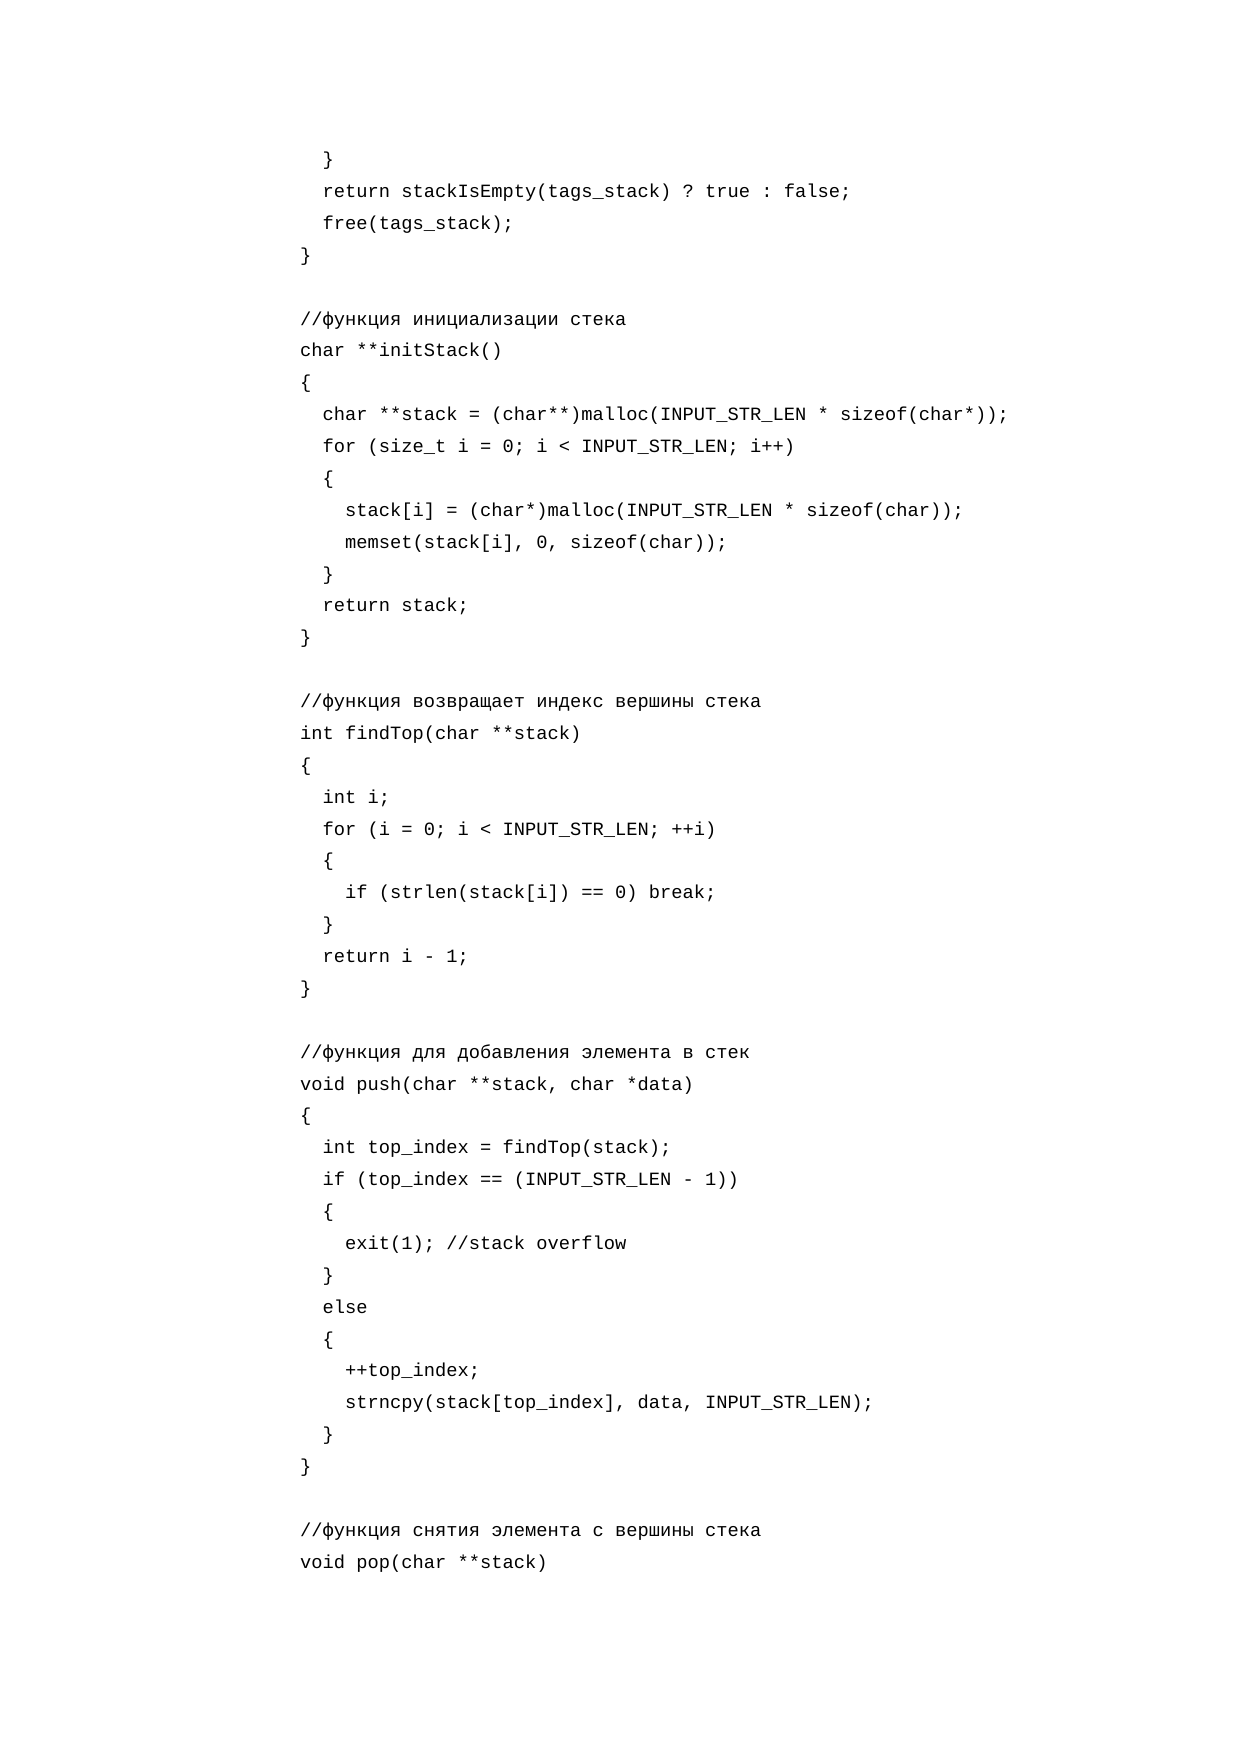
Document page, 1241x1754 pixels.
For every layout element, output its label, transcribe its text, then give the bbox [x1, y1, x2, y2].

text //функция инициализации стека [300, 309, 1090, 331]
text } [300, 150, 1090, 171]
text free(tags_stack); [300, 214, 1090, 235]
text for (i = 0; i < INPUT_STR_LEN; ++i) [300, 819, 1090, 841]
text int findTop(char **stack) [300, 724, 1090, 745]
text int i; [300, 787, 1090, 809]
text //функция возвращает индекс вершины стека [300, 692, 1090, 713]
text { [300, 851, 1090, 872]
text } [300, 979, 1090, 1000]
text for (size_t i = 0; i < INPUT_STR_LEN; i++) [300, 437, 1090, 458]
text return i - 1; [300, 947, 1090, 968]
text if (strlen(stack[i]) == 0) break; [300, 883, 1090, 904]
text { [300, 373, 1090, 394]
text } [300, 246, 1090, 267]
text ++top_index; [300, 1361, 1090, 1382]
text if (top_index == (INPUT_STR_LEN - 1)) [300, 1170, 1090, 1191]
text } [300, 1457, 1090, 1478]
text { [300, 1106, 1090, 1127]
text { [300, 1329, 1090, 1351]
text return stack; [300, 596, 1090, 617]
text void pop(char **stack) [300, 1552, 1090, 1574]
text char **initStack() [300, 341, 1090, 362]
text { [300, 756, 1090, 777]
text } [300, 1266, 1090, 1287]
text //функция для добавления элемента в стек [300, 1042, 1090, 1064]
text else [300, 1297, 1090, 1319]
text return stackIsEmpty(tags_stack) ? true : false; [300, 182, 1090, 203]
text } [300, 915, 1090, 936]
text int top_index = findTop(stack); [300, 1138, 1090, 1159]
text { [300, 1202, 1090, 1223]
text } [300, 564, 1090, 586]
text void push(char **stack, char *data) [300, 1074, 1090, 1096]
text memset(stack[i], 0, sizeof(char)); [300, 532, 1090, 554]
text exit(1); //stack overflow [300, 1234, 1090, 1255]
text { [300, 469, 1090, 490]
text stack[i] = (char*)malloc(INPUT_STR_LEN * sizeof(char)); [300, 501, 1090, 522]
text } [300, 1425, 1090, 1446]
text //функция снятия элемента с вершины стека [300, 1521, 1090, 1542]
text char **stack = (char**)malloc(INPUT_STR_LEN * sizeof(char*)); [300, 405, 1090, 426]
text strncpy(stack[top_index], data, INPUT_STR_LEN); [300, 1393, 1090, 1414]
text } [300, 628, 1090, 649]
